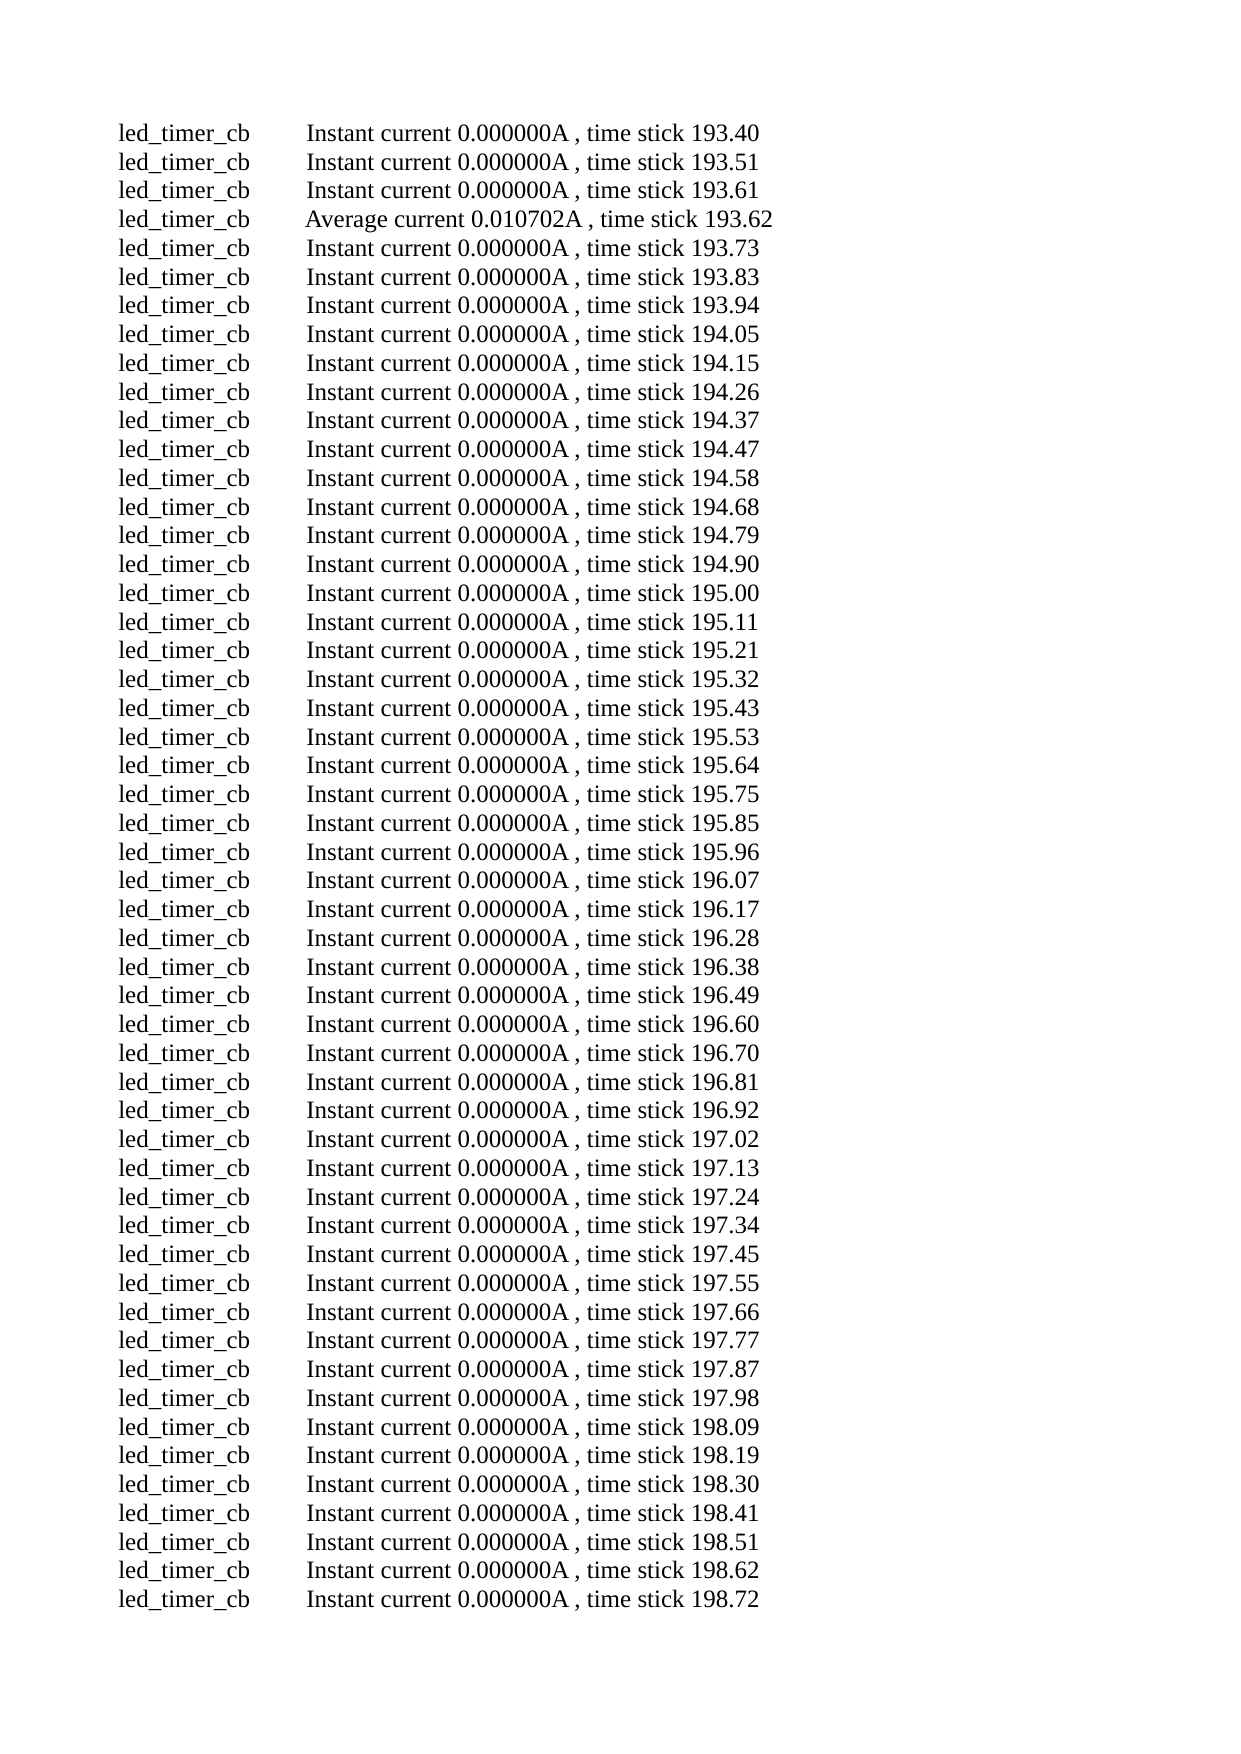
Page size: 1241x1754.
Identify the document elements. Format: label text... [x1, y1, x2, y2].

text led_timer_cb Instant current 0.000000A , time stick 195.85 [118, 808, 1122, 837]
text led_timer_cb Average current 0.010702A , time stick 193.62 [118, 204, 1122, 233]
text led_timer_cb Instant current 0.000000A , time stick 197.66 [118, 1297, 1122, 1326]
text led_timer_cb Instant current 0.000000A , time stick 193.94 [118, 291, 1122, 319]
text led_timer_cb Instant current 0.000000A , time stick 197.98 [118, 1383, 1122, 1412]
text led_timer_cb Instant current 0.000000A , time stick 196.07 [118, 866, 1122, 894]
text led_timer_cb Instant current 0.000000A , time stick 198.62 [118, 1556, 1122, 1584]
text led_timer_cb Instant current 0.000000A , time stick 195.64 [118, 751, 1122, 779]
text led_timer_cb Instant current 0.000000A , time stick 195.21 [118, 636, 1122, 664]
text led_timer_cb Instant current 0.000000A , time stick 194.05 [118, 319, 1122, 348]
text led_timer_cb Instant current 0.000000A , time stick 197.13 [118, 1153, 1122, 1182]
text led_timer_cb Instant current 0.000000A , time stick 195.53 [118, 722, 1122, 751]
text led_timer_cb Instant current 0.000000A , time stick 196.70 [118, 1038, 1122, 1067]
text led_timer_cb Instant current 0.000000A , time stick 193.61 [118, 176, 1122, 204]
text led_timer_cb Instant current 0.000000A , time stick 193.73 [118, 233, 1122, 262]
text led_timer_cb Instant current 0.000000A , time stick 195.32 [118, 664, 1122, 693]
text led_timer_cb Instant current 0.000000A , time stick 198.51 [118, 1527, 1122, 1556]
text led_timer_cb Instant current 0.000000A , time stick 195.96 [118, 837, 1122, 866]
text led_timer_cb Instant current 0.000000A , time stick 193.51 [118, 147, 1122, 176]
text led_timer_cb Instant current 0.000000A , time stick 196.92 [118, 1096, 1122, 1124]
text led_timer_cb Instant current 0.000000A , time stick 194.15 [118, 348, 1122, 377]
text led_timer_cb Instant current 0.000000A , time stick 195.11 [118, 607, 1122, 636]
text led_timer_cb Instant current 0.000000A , time stick 197.02 [118, 1124, 1122, 1153]
text led_timer_cb Instant current 0.000000A , time stick 194.26 [118, 377, 1122, 406]
text led_timer_cb Instant current 0.000000A , time stick 198.30 [118, 1469, 1122, 1498]
text led_timer_cb Instant current 0.000000A , time stick 194.79 [118, 521, 1122, 549]
text led_timer_cb Instant current 0.000000A , time stick 195.00 [118, 578, 1122, 607]
text led_timer_cb Instant current 0.000000A , time stick 196.38 [118, 952, 1122, 981]
text led_timer_cb Instant current 0.000000A , time stick 196.28 [118, 923, 1122, 952]
text led_timer_cb Instant current 0.000000A , time stick 196.60 [118, 1009, 1122, 1038]
text led_timer_cb Instant current 0.000000A , time stick 194.90 [118, 549, 1122, 578]
text led_timer_cb Instant current 0.000000A , time stick 194.47 [118, 434, 1122, 463]
text led_timer_cb Instant current 0.000000A , time stick 196.17 [118, 894, 1122, 923]
text led_timer_cb Instant current 0.000000A , time stick 196.81 [118, 1067, 1122, 1096]
text led_timer_cb Instant current 0.000000A , time stick 197.45 [118, 1239, 1122, 1268]
text led_timer_cb Instant current 0.000000A , time stick 195.75 [118, 779, 1122, 808]
text led_timer_cb Instant current 0.000000A , time stick 198.72 [118, 1584, 1122, 1613]
text led_timer_cb Instant current 0.000000A , time stick 194.37 [118, 406, 1122, 434]
text led_timer_cb Instant current 0.000000A , time stick 197.24 [118, 1182, 1122, 1211]
text led_timer_cb Instant current 0.000000A , time stick 197.34 [118, 1211, 1122, 1239]
text led_timer_cb Instant current 0.000000A , time stick 195.43 [118, 693, 1122, 722]
text led_timer_cb Instant current 0.000000A , time stick 197.87 [118, 1354, 1122, 1383]
text led_timer_cb Instant current 0.000000A , time stick 193.83 [118, 262, 1122, 291]
text led_timer_cb Instant current 0.000000A , time stick 194.58 [118, 463, 1122, 492]
text led_timer_cb Instant current 0.000000A , time stick 197.77 [118, 1326, 1122, 1354]
text led_timer_cb Instant current 0.000000A , time stick 196.49 [118, 981, 1122, 1009]
text led_timer_cb Instant current 0.000000A , time stick 193.40 [118, 118, 1122, 147]
text led_timer_cb Instant current 0.000000A , time stick 198.09 [118, 1412, 1122, 1441]
text led_timer_cb Instant current 0.000000A , time stick 194.68 [118, 492, 1122, 521]
text led_timer_cb Instant current 0.000000A , time stick 197.55 [118, 1268, 1122, 1297]
text led_timer_cb Instant current 0.000000A , time stick 198.19 [118, 1441, 1122, 1469]
text led_timer_cb Instant current 0.000000A , time stick 198.41 [118, 1498, 1122, 1527]
